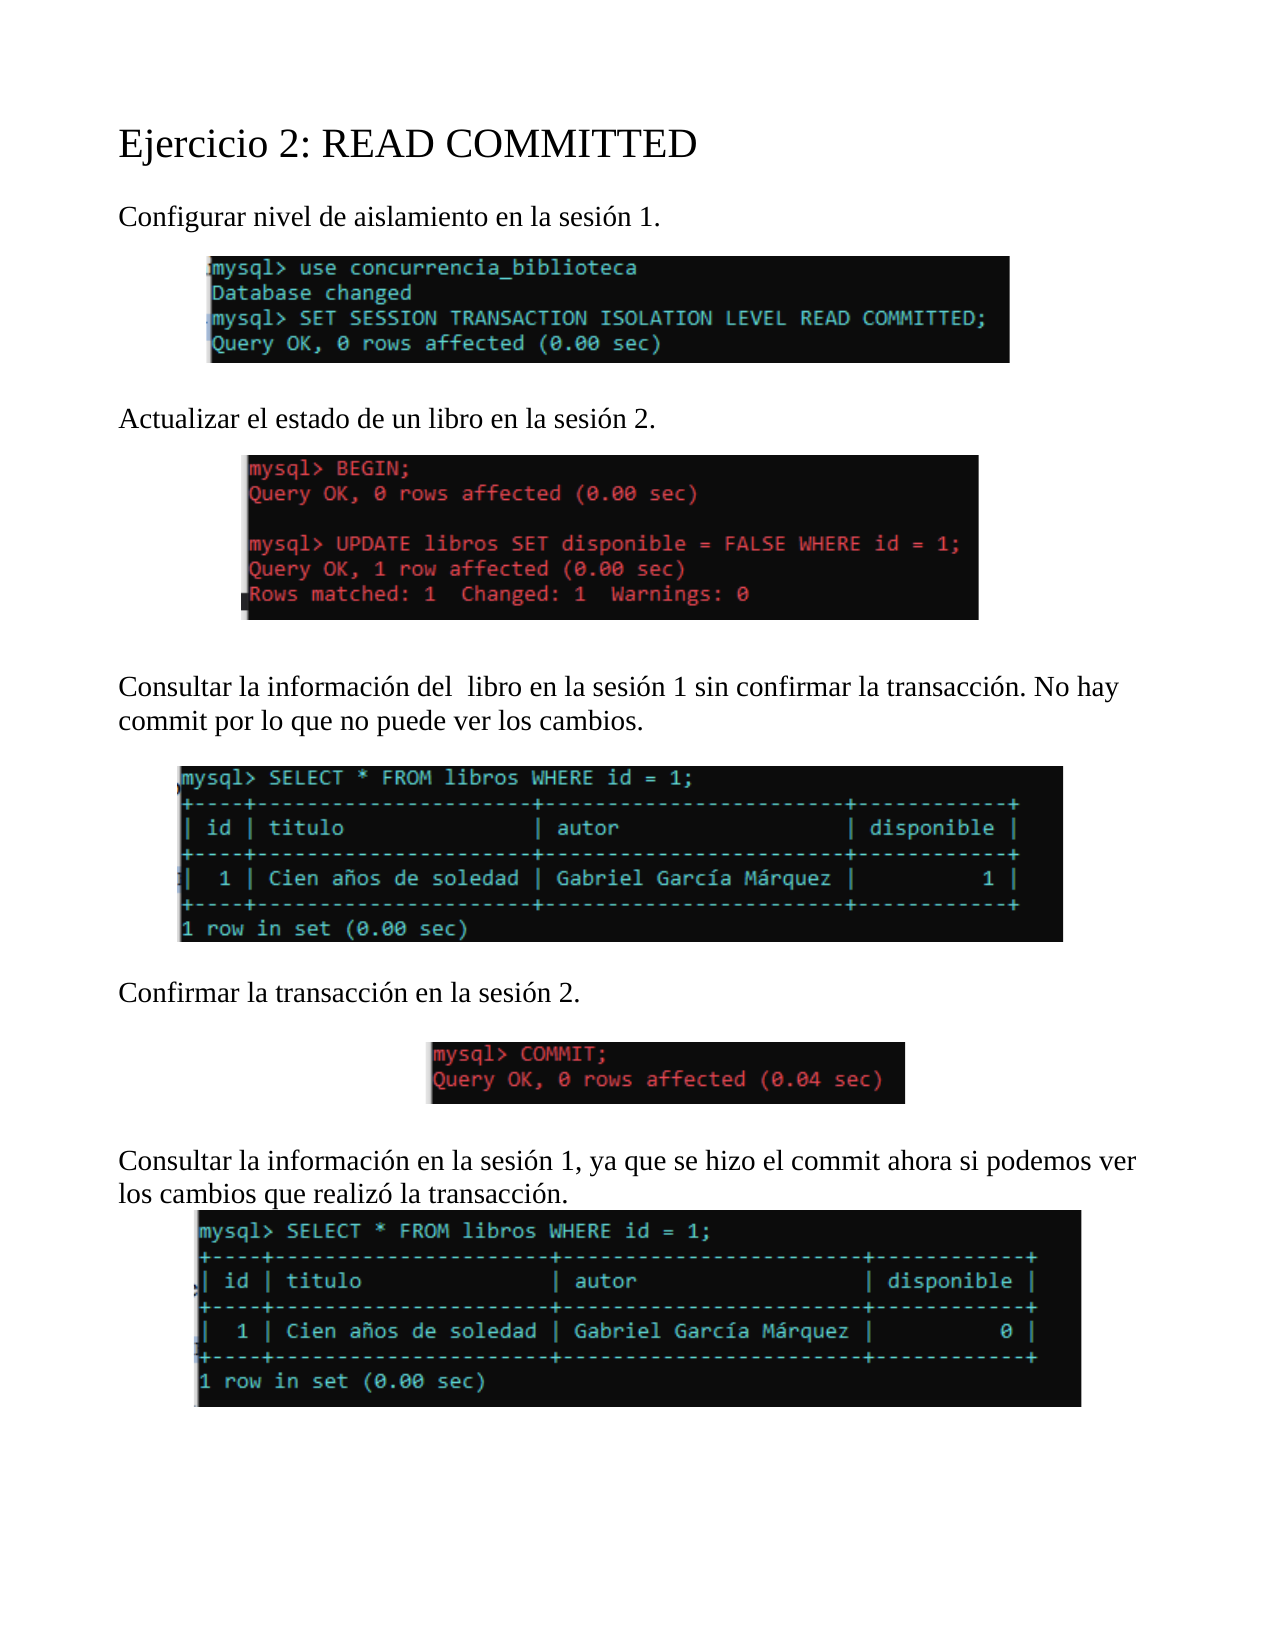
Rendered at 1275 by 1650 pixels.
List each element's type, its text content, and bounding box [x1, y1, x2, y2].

picture [193, 1210, 1082, 1407]
text Consultar la información en la sesión 1, ya que se hizo el commit ahora si podemos ver los cambios que realizó la transacción. [118, 1143, 1157, 1210]
text Ejercicio 2: READ COMMITTED [118, 118, 1157, 166]
picture [206, 256, 1010, 363]
picture [177, 766, 1064, 942]
text Configurar nivel de aislamiento en la sesión 1. [118, 199, 1157, 233]
text Consultar la información del libro en la sesión 1 sin confirmar la transacción. No hay commit por lo que no puede ver los cambios. [118, 669, 1157, 736]
text Actualizar el estado de un libro en la sesión 2. [118, 401, 1157, 434]
picture [425, 1042, 906, 1104]
text Confirmar la transacción en la sesión 2. [118, 975, 1157, 1009]
picture [241, 455, 979, 620]
